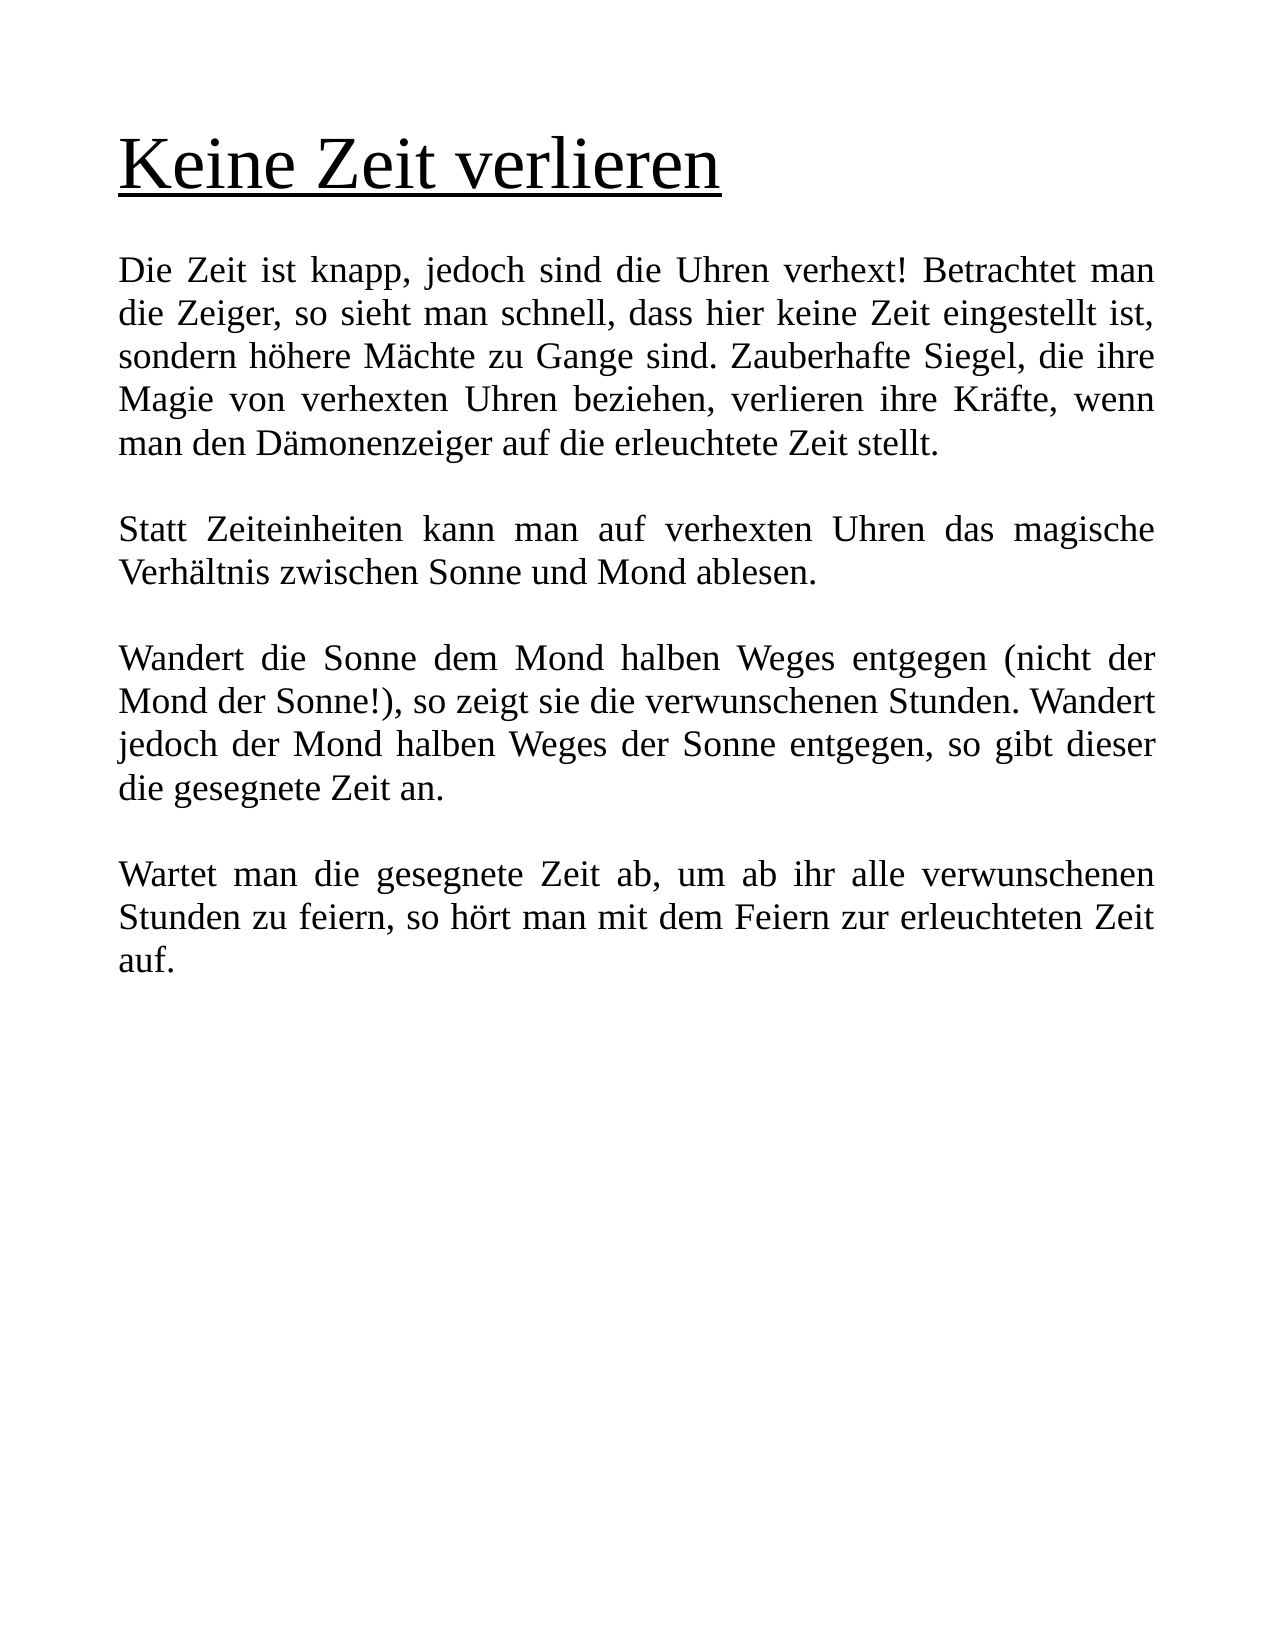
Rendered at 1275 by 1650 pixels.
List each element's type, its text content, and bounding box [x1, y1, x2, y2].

text Keine Zeit verlieren [118, 118, 1157, 204]
text Die Zeit ist knapp, jedoch sind die Uhren verhext! Betrachtet man die Zeiger, so sieht man schnell, dass hier keine Zeit eingestellt ist, sondern höhere Mächte zu Gange sind. Zauberhafte Siegel, die ihre Magie von verhexten Uhren beziehen, verlieren ihre Kräfte, wenn man den Dämonenzeiger auf die erleuchtete Zeit stellt. [118, 247, 1157, 463]
text Wandert die Sonne dem Mond halben Weges entgegen (nicht der Mond der Sonne!), so zeigt sie die verwunschenen Stunden. Wandert jedoch der Mond halben Weges der Sonne entgegen, so gibt dieser die gesegnete Zeit an. [118, 636, 1157, 808]
text Wartet man die gesegnete Zeit ab, um ab ihr alle verwunschenen Stunden zu feiern, so hört man mit dem Feiern zur erleuchteten Zeit auf. [118, 851, 1157, 981]
text Statt Zeiteinheiten kann man auf verhexten Uhren das magische Verhältnis zwischen Sonne und Mond ablesen. [118, 506, 1157, 592]
